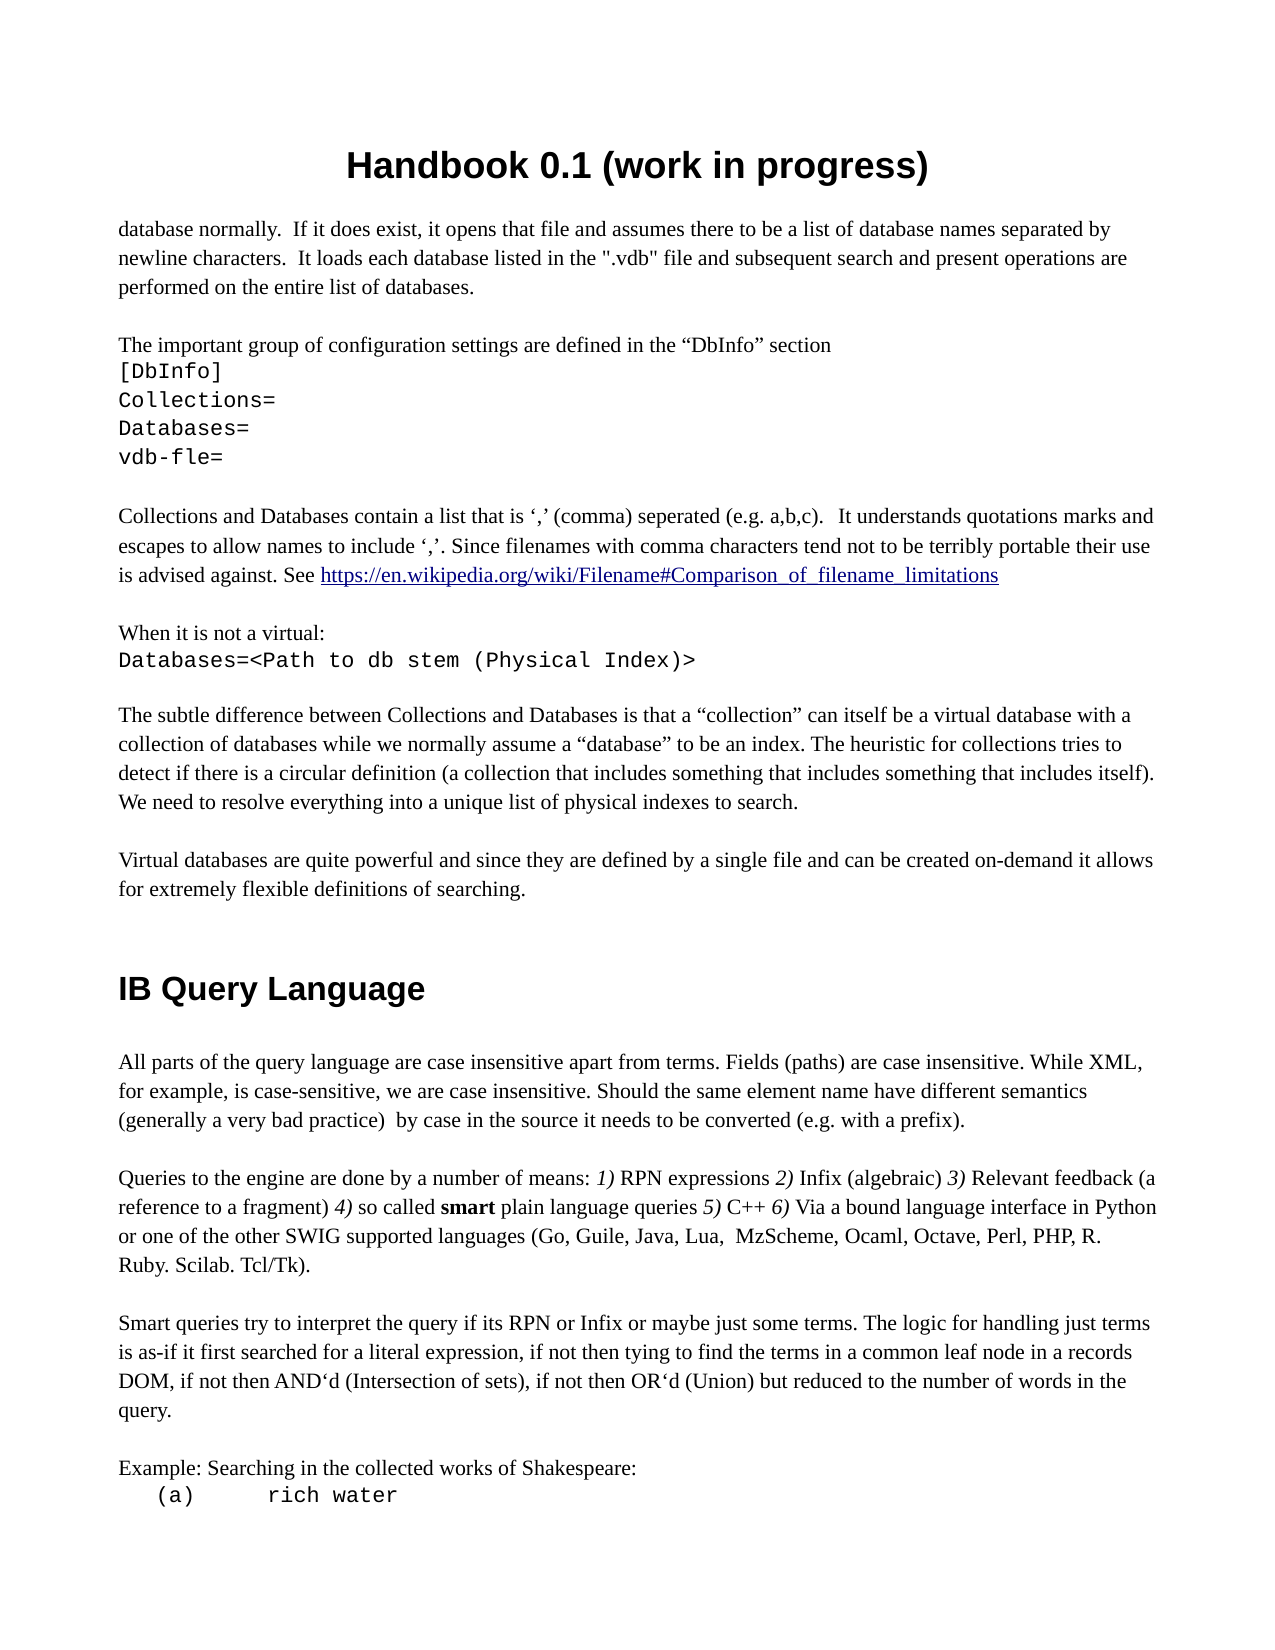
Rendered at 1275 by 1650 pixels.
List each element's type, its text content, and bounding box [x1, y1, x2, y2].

text vdb-fle= [118, 446, 1157, 471]
list rich water [156, 1484, 1157, 1508]
subtitle IB Query Language [118, 969, 1157, 1008]
text The subtle difference between Collections and Databases is that a “collection” can itself be a virtual database with a collection of databases while we normally assume a “database” to be an index. The heuristic for collections tries to detect if there is a circular definition (a collection that includes something that includes something that includes itself). We need to resolve everything into a unique list of physical indexes to search. [118, 702, 1157, 814]
text [DbInfo] [118, 361, 1157, 385]
text Example: Searching in the collected works of Shakespeare: [118, 1455, 1157, 1480]
text The important group of configuration settings are defined in the “DbInfo” section [118, 332, 1157, 357]
text All parts of the query language are case insensitive apart from terms. Fields (paths) are case insensitive. While XML, for example, is case-sensitive, we are case insensitive. Should the same element name have different semantics (generally a very bad practice) by case in the source it needs to be converted (e.g. with a prefix). [118, 1049, 1157, 1132]
text Virtual databases are quite powerful and since they are defined by a single file and can be created on-demand it allows for extremely flexible definitions of searching. [118, 847, 1157, 901]
text Smart queries try to interpret the query if its RPN or Infix or maybe just some terms. The logic for handling just terms is as-if it first searched for a literal expression, if not then tying to find the terms in a common leaf node in a records DOM, if not then AND‘d (Intersection of sets), if not then OR‘d (Union) but reduced to the number of words in the query. [118, 1310, 1157, 1422]
text When it is not a virtual: [118, 620, 1157, 645]
text Databases= [118, 417, 1157, 442]
text Collections and Databases contain a list that is ‘,’ (comma) seperated (e.g. a,b,c). It understands quotations marks and escapes to allow names to include ‘,’. Since filenames with comma characters tend not to be terribly portable their use is advised against. See https://en.wikipedia.org/wiki/Filename#Comparison_of_filename_limitations [118, 503, 1157, 588]
text Queries to the engine are done by a number of means: 1) RPN expressions 2) Infix (algebraic) 3) Relevant feedback (a reference to a fragment) 4) so called smart plain language queries 5) C++ 6) Via a bound language interface in Python or one of the other SWIG supported languages (Go, Guile, Java, Lua, MzScheme, Ocaml, Octave, Perl, PHP, R. Ruby. Scilab. Tcl/Tk). [118, 1165, 1157, 1277]
text database normally. If it does exist, it opens that file and assumes there to be a list of database names separated by newline characters. It loads each database listed in the ".vdb" file and subsequent search and present operations are performed on the entire list of databases. [118, 216, 1157, 299]
text Databases=<Path to db stem (Physical Index)> [118, 649, 1157, 674]
text Collections= [118, 389, 1157, 414]
